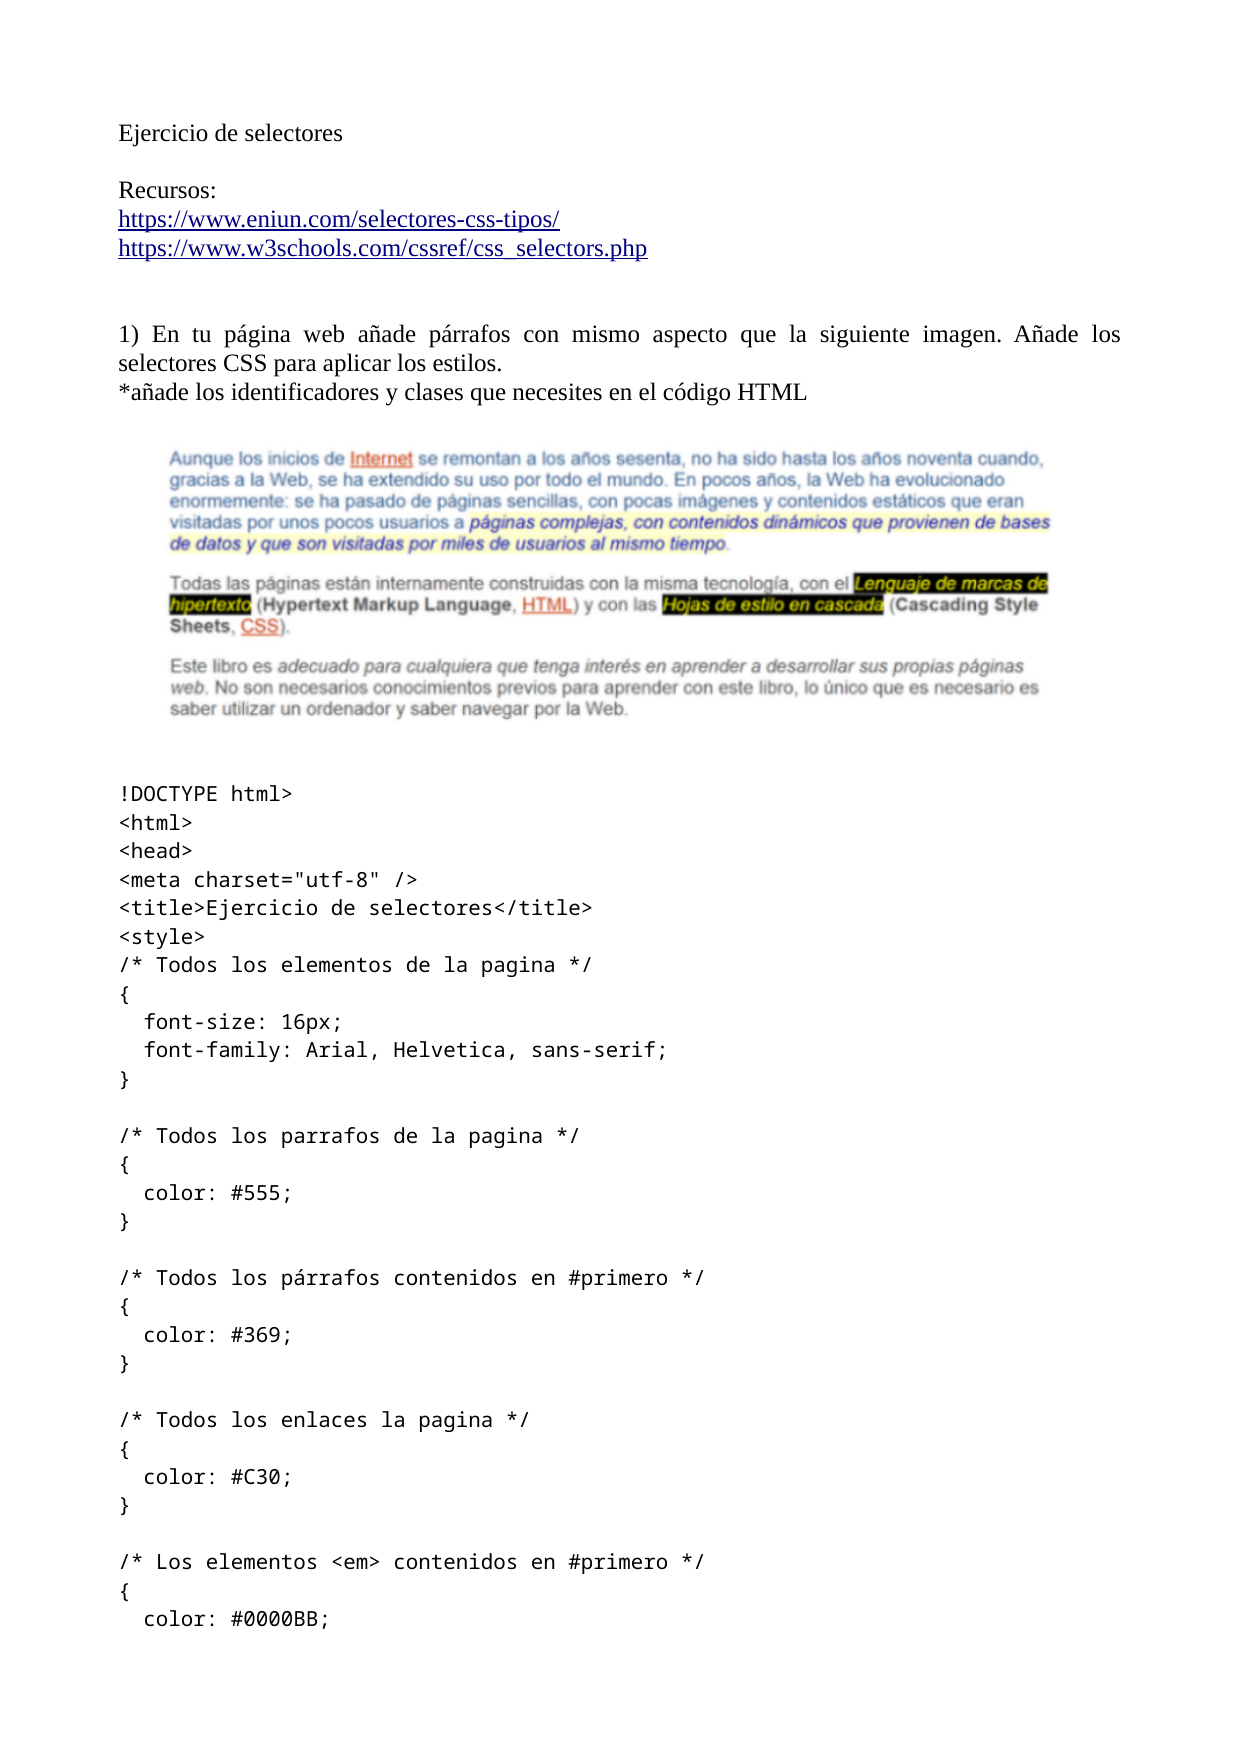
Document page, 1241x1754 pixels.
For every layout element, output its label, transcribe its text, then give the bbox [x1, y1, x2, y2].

text Ejercicio de selectores [118, 118, 1122, 147]
text <meta charset="utf-8" /> [118, 865, 1122, 893]
text /* Todos los párrafos contenidos en #primero */ [118, 1263, 1122, 1291]
text <title>Ejercicio de selectores</title> [118, 893, 1122, 922]
text /* Los elementos <em> contenidos en #primero */ [118, 1547, 1122, 1576]
text } [118, 1206, 1122, 1234]
text } [118, 1064, 1122, 1092]
text <head> [118, 836, 1122, 865]
text /* Todos los parrafos de la pagina */ [118, 1121, 1122, 1149]
picture [162, 441, 1057, 722]
text color: #C30; [118, 1462, 1122, 1491]
text <html> [118, 808, 1122, 836]
text } [118, 1491, 1122, 1519]
text https://www.w3schools.com/cssref/css_selectors.php [118, 233, 1122, 262]
text <style> [118, 922, 1122, 950]
text /* Todos los enlaces la pagina */ [118, 1405, 1122, 1434]
text color: #369; [118, 1320, 1122, 1348]
text { [118, 1434, 1122, 1462]
text Recursos: [118, 176, 1122, 204]
text color: #0000BB; [118, 1604, 1122, 1633]
text } [118, 1348, 1122, 1377]
text 1) En tu página web añade párrafos con mismo aspecto que la siguiente imagen. Añade los selectores CSS para aplicar los estilos. [118, 319, 1122, 377]
text /* Todos los elementos de la pagina */ [118, 950, 1122, 979]
text { [118, 1576, 1122, 1604]
text { [118, 1291, 1122, 1320]
text { [118, 979, 1122, 1007]
text !DOCTYPE html> [118, 779, 1122, 808]
text https://www.eniun.com/selectores-css-tipos/ [118, 204, 1122, 233]
text color: #555; [118, 1178, 1122, 1206]
text *añade los identificadores y clases que necesites en el código HTML [118, 377, 1122, 406]
text { [118, 1149, 1122, 1178]
text font-family: Arial, Helvetica, sans-serif; [118, 1036, 1122, 1064]
text font-size: 16px; [118, 1007, 1122, 1036]
